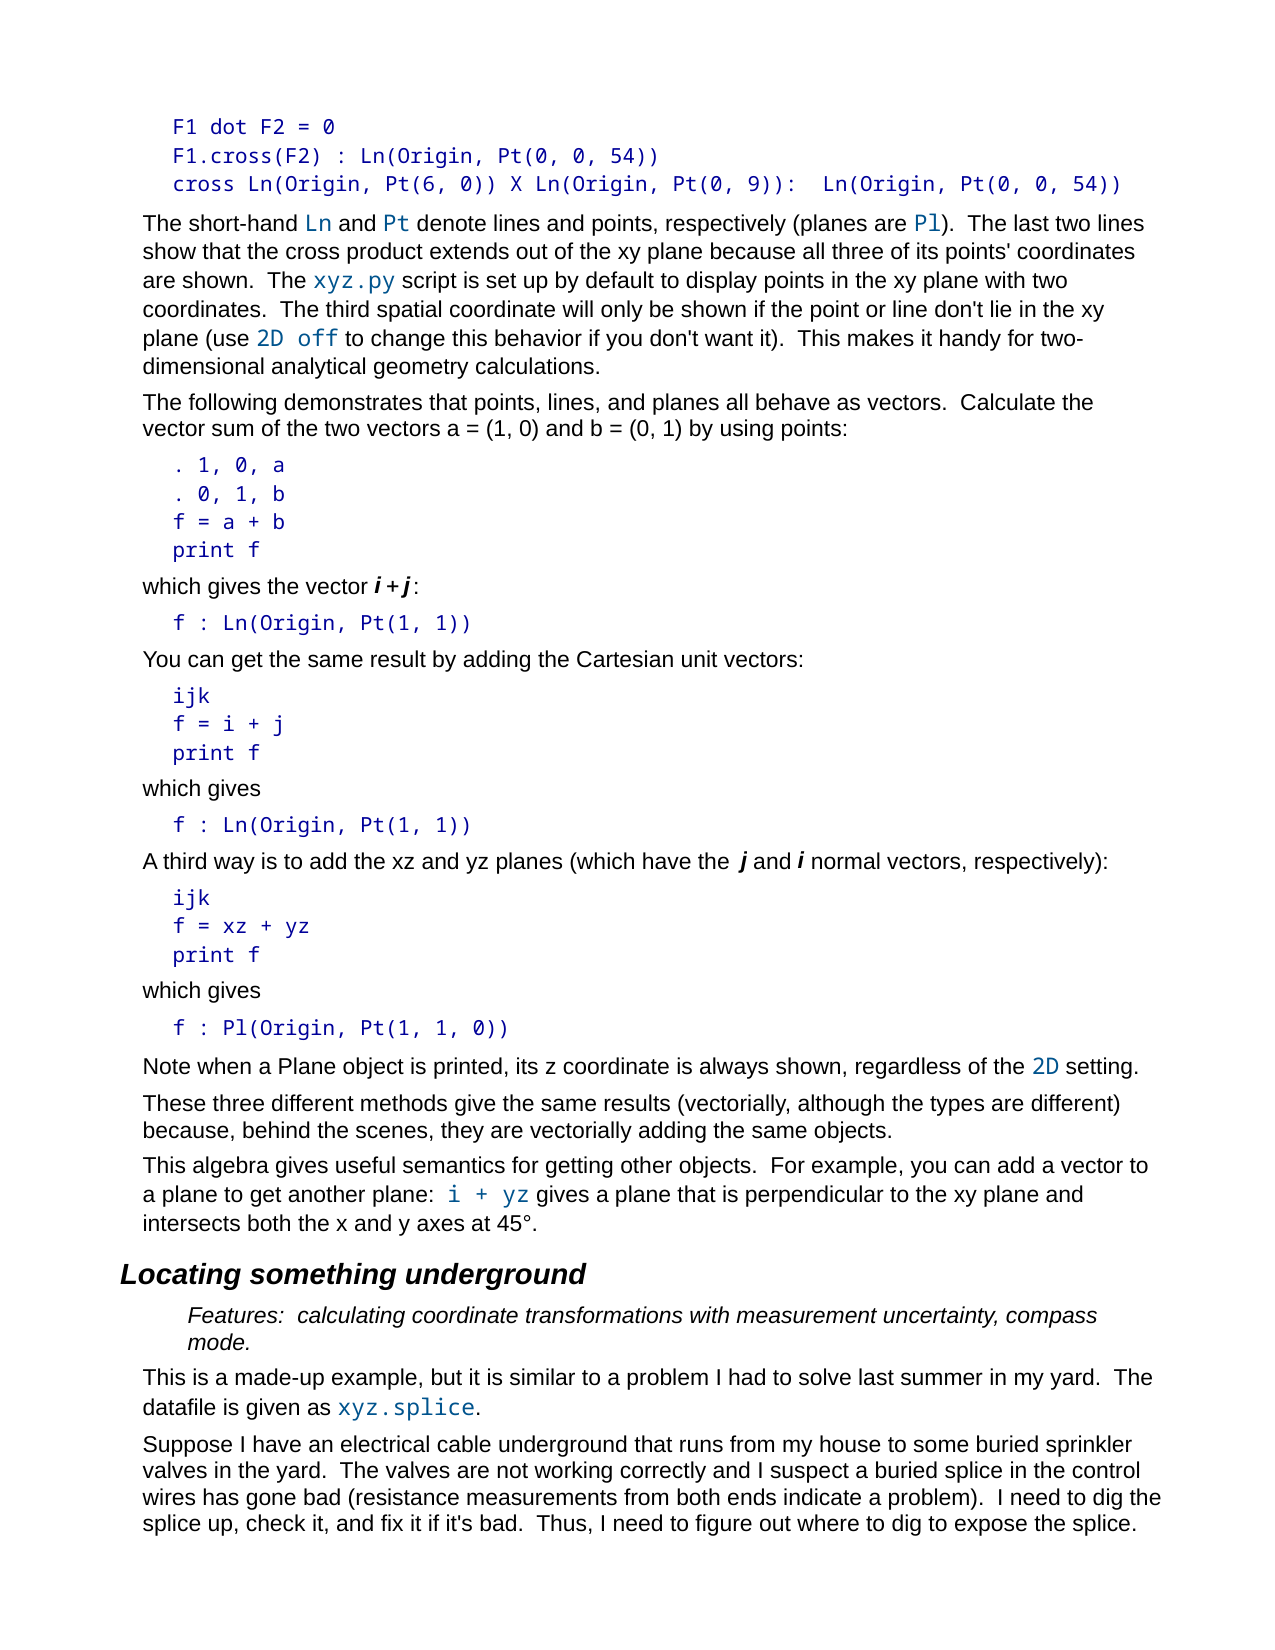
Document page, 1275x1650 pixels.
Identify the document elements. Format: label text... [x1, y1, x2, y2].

text These three different methods give the same results (vectorially, although the types are different) because, behind the scenes, they are vectorially adding the same objects. [142, 1090, 1162, 1143]
text Suppose I have an electrical cable underground that runs from my house to some buried sprinkler valves in the yard. The valves are not working correctly and I suspect a buried splice in the control wires has gone bad (resistance measurements from both ends indicate a problem). I need to dig the splice up, check it, and fix it if it's bad. Thus, I need to figure out where to dig to expose the splice. [142, 1431, 1162, 1536]
text print f [172, 940, 1162, 968]
text This algebra gives useful semantics for getting other objects. For example, you can add a vector to a plane to get another plane: i + yz gives a plane that is perpendicular to the xy plane and intersects both the x and y axes at 45°. [142, 1152, 1162, 1236]
text f : Ln(Origin, Pt(1, 1)) [172, 608, 1162, 637]
text A third way is to add the xz and yz planes (which have the and normal vectors, respectively): [142, 848, 1162, 874]
text You can get the same result by adding the Cartesian unit vectors: [142, 646, 1162, 672]
text print f [172, 536, 1162, 564]
text The short-hand Ln and Pt denote lines and points, respectively (planes are Pl). The last two lines show that the cross product extends out of the xy plane because all three of its points' coordinates are shown. The xyz.py script is set up by default to display points in the xy plane with two coordinates. The third spatial coordinate will only be shown if the point or line don't lie in the xy plane (use 2D off to change this behavior if you don't want it). This makes it handy for two-dimensional analytical geometry calculations. [142, 207, 1162, 379]
text f = xz + yz [172, 912, 1162, 940]
text which gives [142, 977, 1162, 1004]
text The following demonstrates that points, lines, and planes all behave as vectors. Calculate the vector sum of the two vectors a = (1, 0) and b = (0, 1) by using points: [142, 388, 1162, 441]
text f : Ln(Origin, Pt(1, 1)) [172, 811, 1162, 839]
text which gives the vector : [142, 573, 1162, 599]
text f = a + b [172, 507, 1162, 536]
text print f [172, 738, 1162, 766]
text f : Pl(Origin, Pt(1, 1, 0)) [172, 1013, 1162, 1041]
text cross Ln(Origin, Pt(6, 0)) X Ln(Origin, Pt(0, 9)): Ln(Origin, Pt(0, 0, 54)) [172, 169, 1162, 198]
text F1.cross(F2) : Ln(Origin, Pt(0, 0, 54)) [172, 141, 1162, 169]
text This is a made-up example, but it is similar to a problem I had to solve last summer in my yard. The datafile is given as xyz.splice. [142, 1364, 1162, 1422]
text Note when a Plane object is printed, its z coordinate is always shown, regardless of the 2D setting. [142, 1050, 1162, 1081]
text which gives [142, 775, 1162, 802]
text F1 dot F2 = 0 [172, 112, 1162, 141]
text ijk [172, 681, 1162, 709]
text . 0, 1, b [172, 479, 1162, 507]
subtitle Locating something underground [120, 1257, 1162, 1291]
text ijk [172, 883, 1162, 912]
text f = i + j [172, 709, 1162, 738]
text Features: calculating coordinate transformations with measurement uncertainty, compass mode. [187, 1302, 1117, 1355]
text . 1, 0, a [172, 450, 1162, 479]
